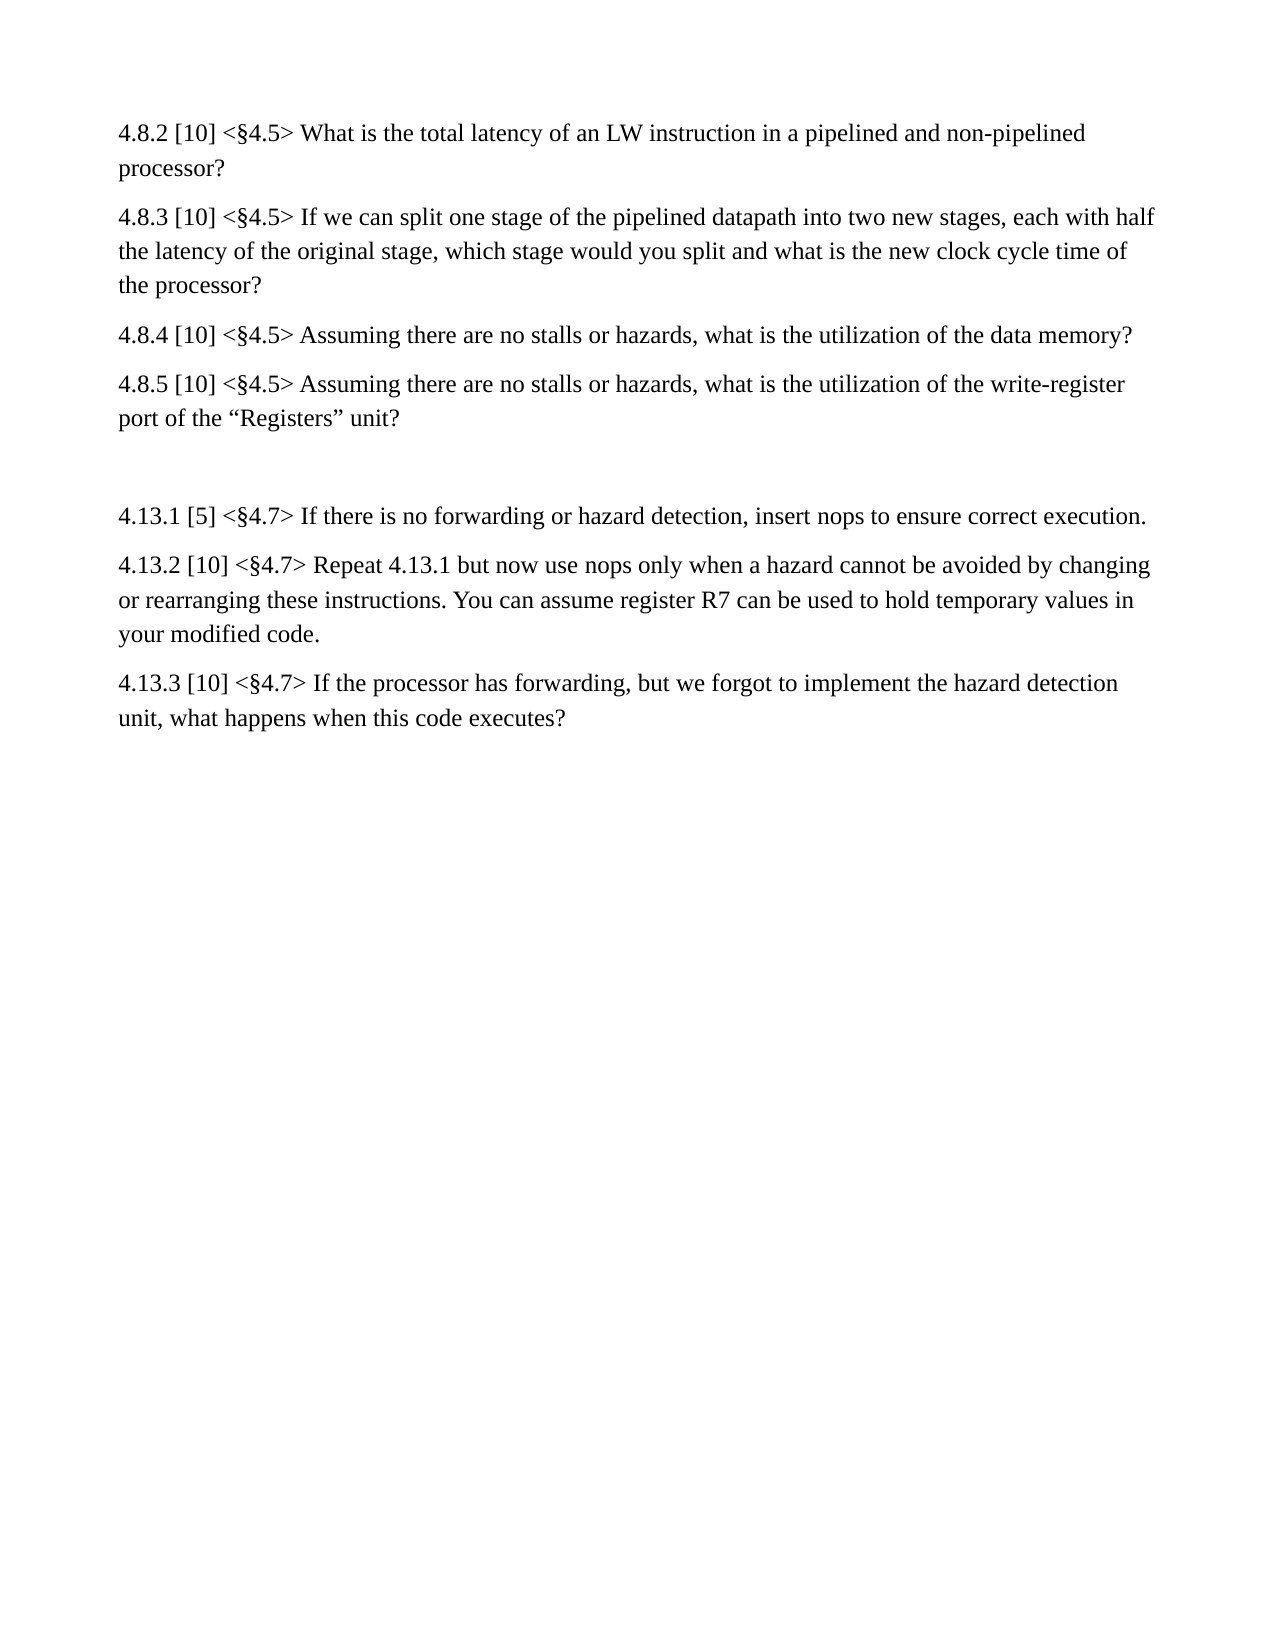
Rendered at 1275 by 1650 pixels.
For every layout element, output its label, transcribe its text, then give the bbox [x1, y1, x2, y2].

text 4.8.3 [10] <§4.5> If we can split one stage of the pipelined datapath into two new stages, each with half the latency of the original stage, which stage would you split and what is the new clock cycle time of the processor? [118, 202, 1157, 299]
text 4.8.5 [10] <§4.5> Assuming there are no stalls or hazards, what is the utilization of the write-register port of the “Registers” unit? [118, 369, 1157, 432]
text 4.8.2 [10] <§4.5> What is the total latency of an LW instruction in a pipelined and non-pipelined processor? [118, 118, 1157, 181]
text 4.8.4 [10] <§4.5> Assuming there are no stalls or hazards, what is the utilization of the data memory? [118, 320, 1157, 348]
text 4.13.3 [10] <§4.7> If the processor has forwarding, but we forgot to implement the hazard detection unit, what happens when this code executes? [118, 668, 1157, 732]
text 4.13.2 [10] <§4.7> Repeat 4.13.1 but now use nops only when a hazard cannot be avoided by changing or rearranging these instructions. You can assume register R7 can be used to hold temporary values in your modified code. [118, 550, 1157, 648]
text 4.13.1 [5] <§4.7> If there is no forwarding or hazard detection, insert nops to ensure correct execution. [118, 501, 1157, 530]
